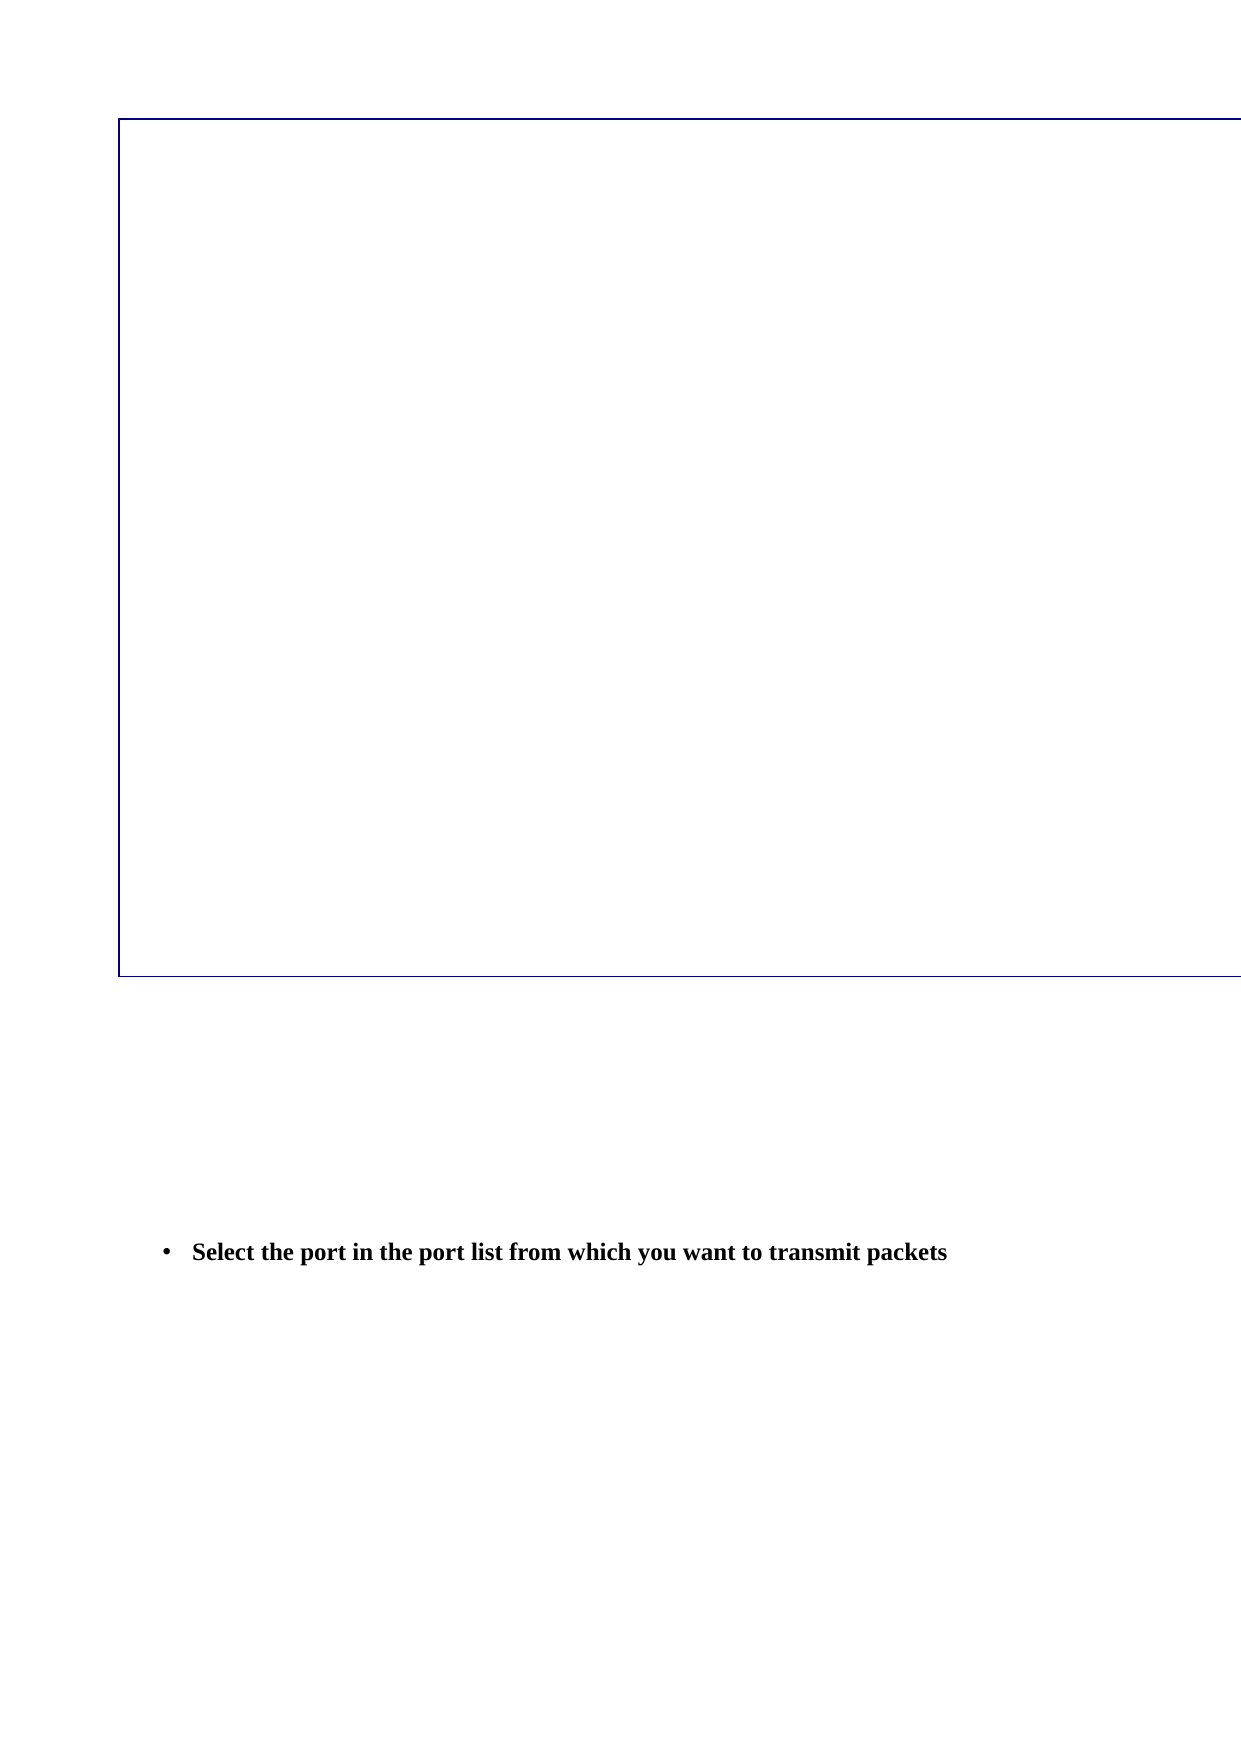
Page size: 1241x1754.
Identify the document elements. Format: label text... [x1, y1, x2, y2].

list Select the port in the port list from which you want to transmit packets [162, 1237, 1122, 1266]
